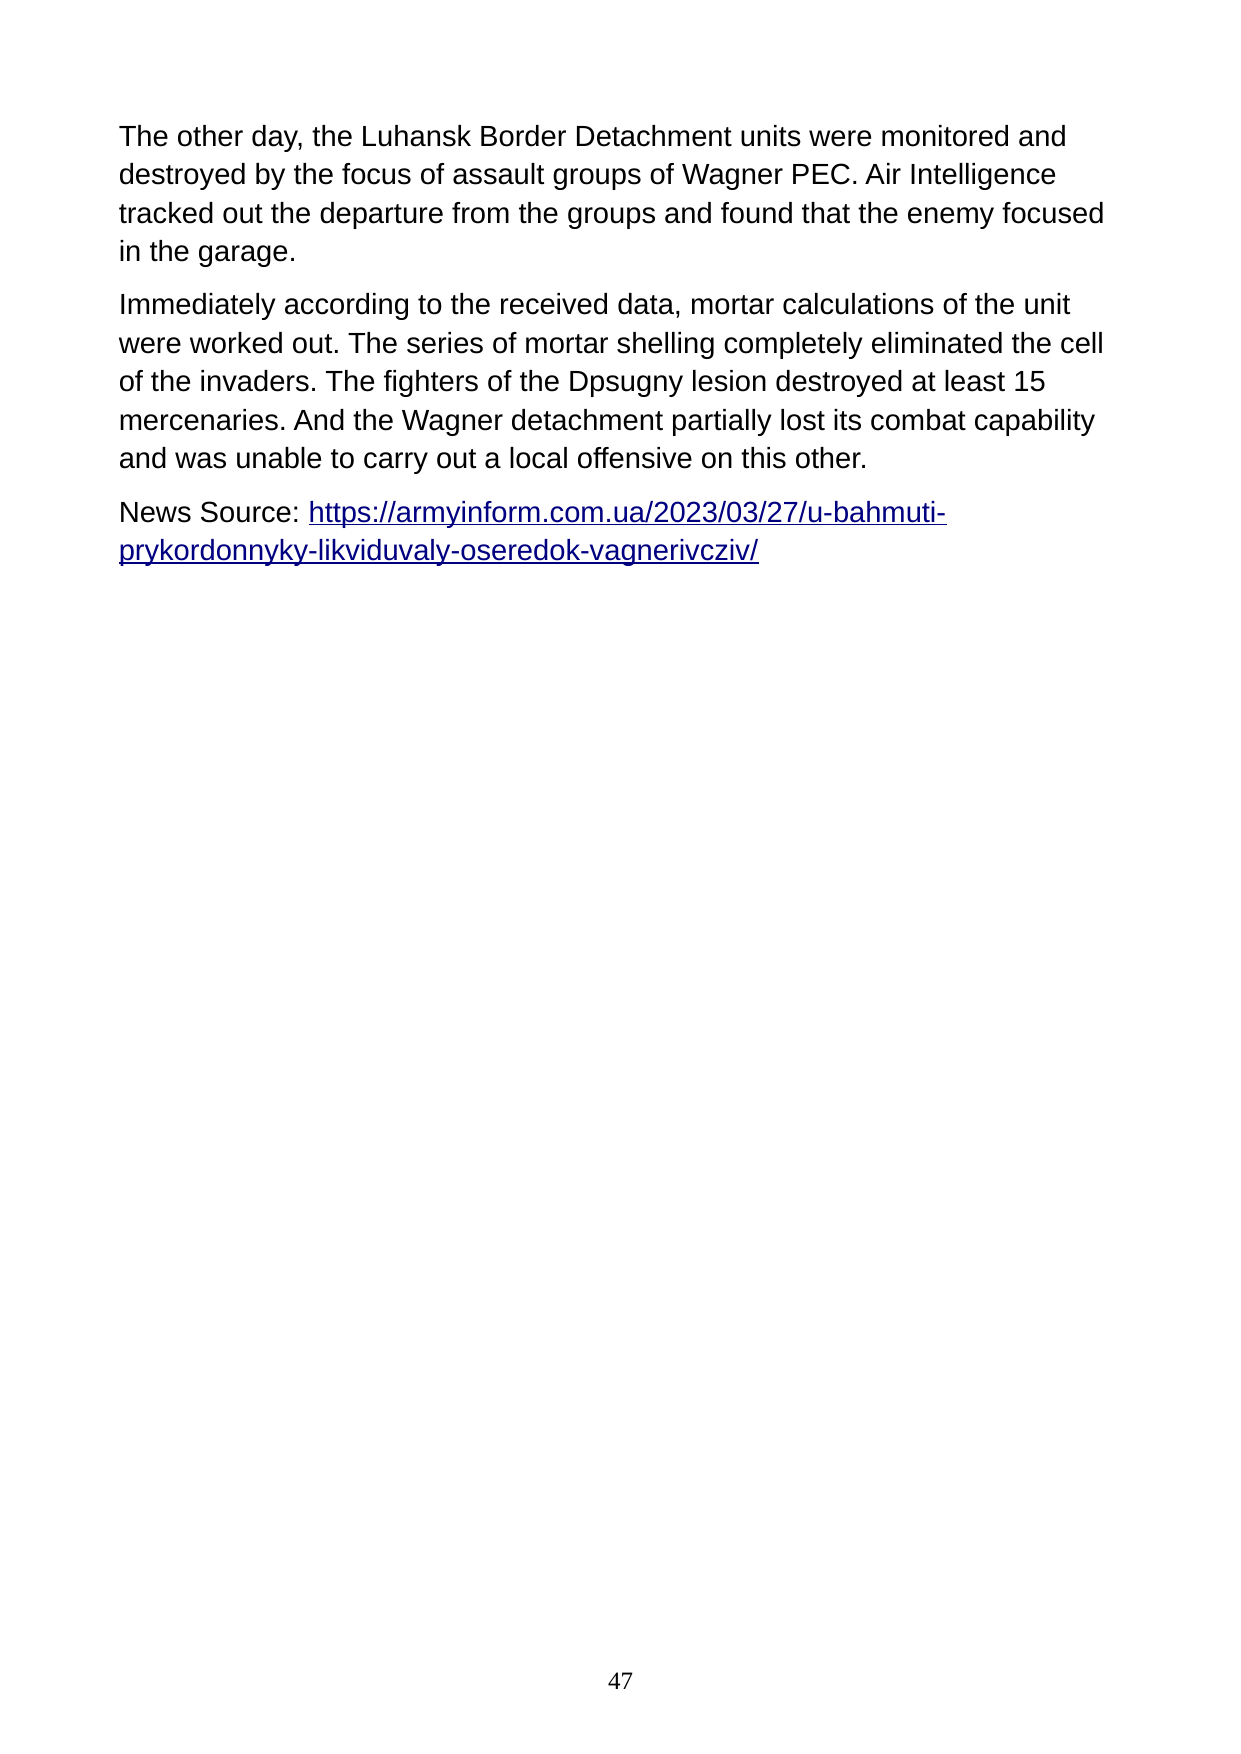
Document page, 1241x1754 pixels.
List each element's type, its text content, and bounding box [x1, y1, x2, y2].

text The other day, the Luhansk Border Detachment units were monitored and destroyed by the focus of assault groups of Wagner PEC. Air Intelligence tracked out the departure from the groups and found that the enemy focused in the garage. [118, 118, 1122, 268]
text News Source: https://armyinform.com.ua/2023/03/27/u-bahmuti-prykordonnyky-likviduvaly-oseredok-vagnerivcziv/ [118, 494, 1122, 567]
text Immediately according to the received data, mortar calculations of the unit were worked out. The series of mortar shelling completely eliminated the cell of the invaders. The fighters of the Dpsugny lesion destroyed at least 15 mercenaries. And the Wagner detachment partially lost its combat capability and was unable to carry out a local offensive on this other. [118, 287, 1122, 475]
